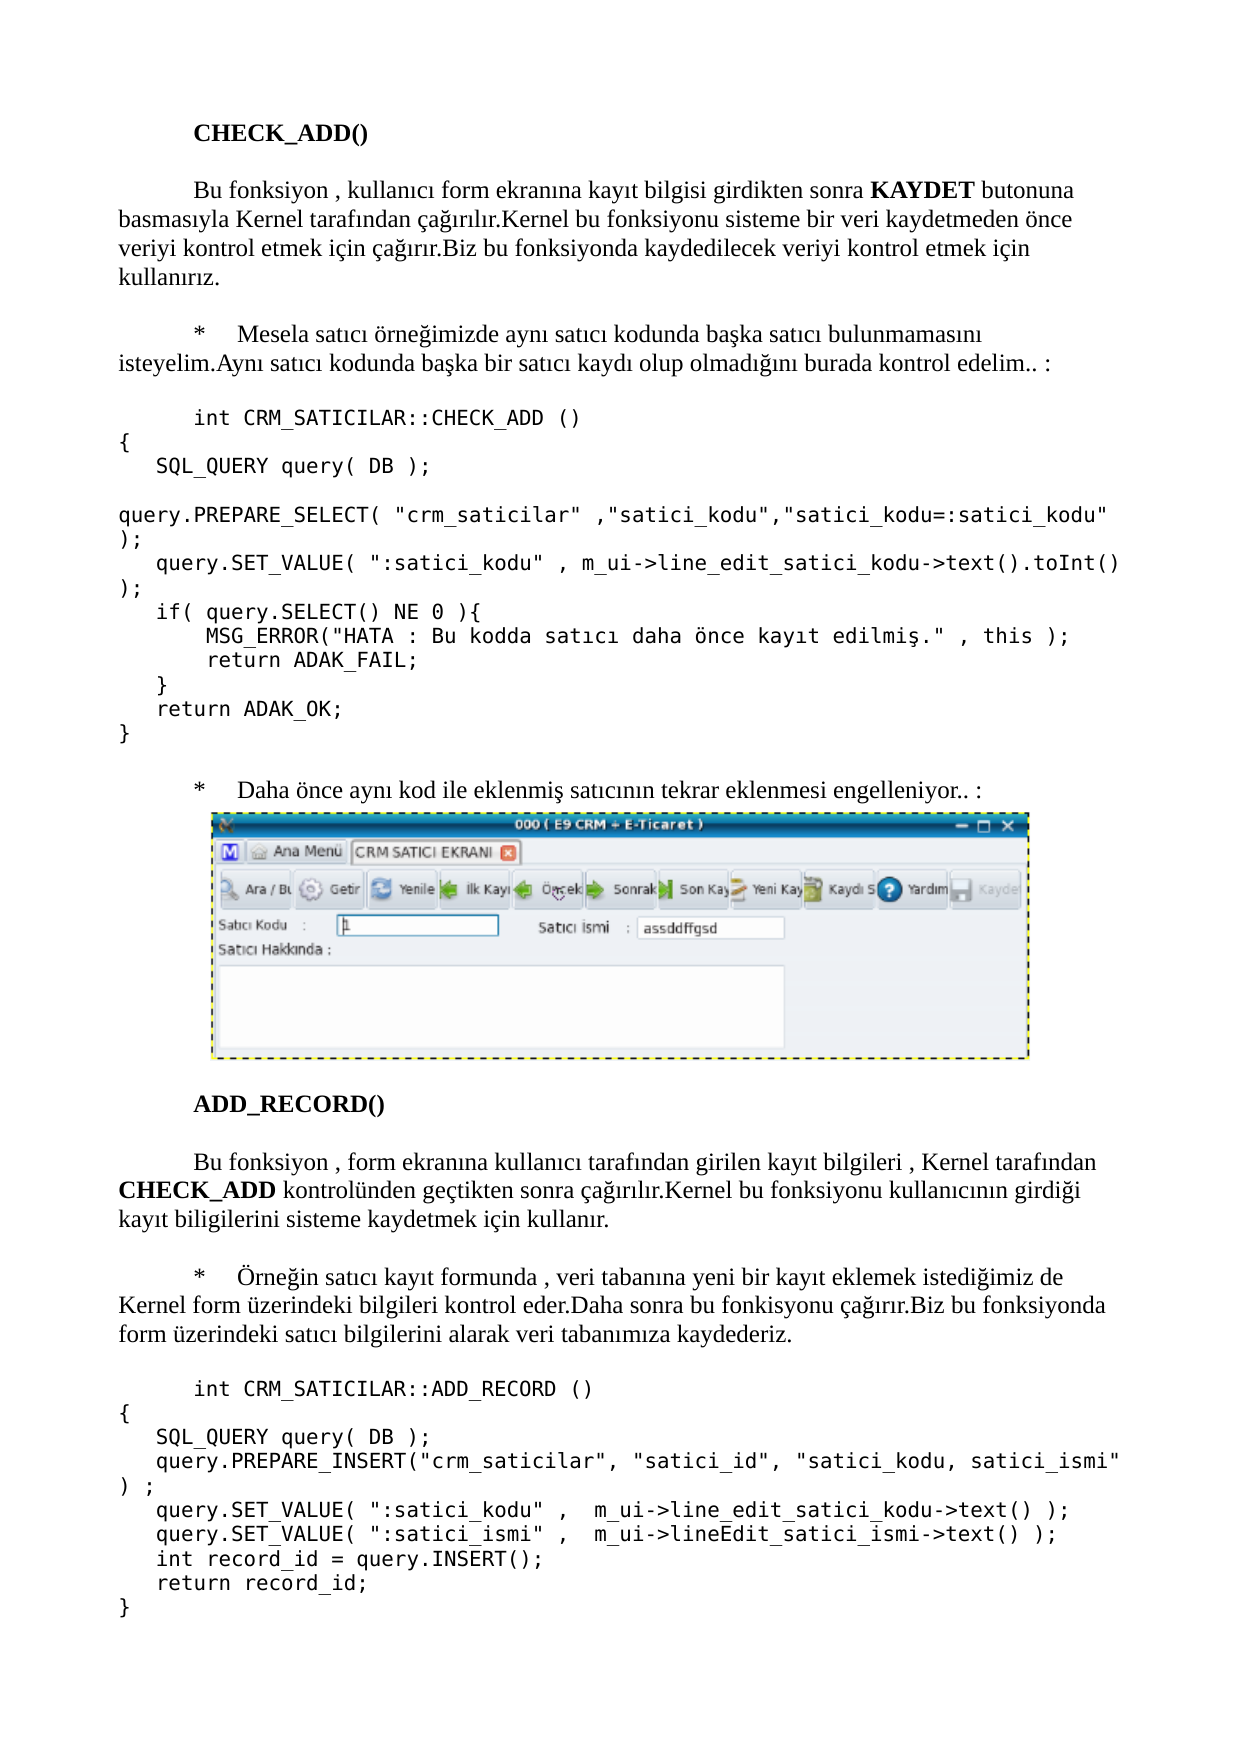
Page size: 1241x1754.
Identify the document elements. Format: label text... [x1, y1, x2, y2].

text query.SET_VALUE( ":satici_kodu" , m_ui->line_edit_satici_kodu->text().toInt() ); [118, 551, 1122, 600]
text * Örneğin satıcı kayıt formunda , veri tabanına yeni bir kayıt eklemek istediğimiz de Kernel form üzerindeki bilgileri kontrol eder.Daha sonra bu fonkisyonu çağırır.Biz bu fonksiyonda form üzerindeki satıcı bilgilerini alarak veri tabanımıza kaydederiz. [118, 1262, 1122, 1348]
text } [118, 673, 1122, 697]
text { [118, 1401, 1122, 1425]
text } [118, 721, 1122, 745]
text int record_id = query.INSERT(); [118, 1547, 1122, 1571]
text query.PREPARE_INSERT("crm_saticilar", "satici_id", "satici_kodu, satici_ismi" ) ; [118, 1449, 1122, 1498]
text return ADAK_OK; [118, 697, 1122, 721]
text int CRM_SATICILAR::CHECK_ADD () [118, 406, 1122, 430]
text query.SET_VALUE( ":satici_kodu" , m_ui->line_edit_satici_kodu->text() ); [118, 1498, 1122, 1522]
text SQL_QUERY query( DB ); [118, 1425, 1122, 1449]
text * Daha önce aynı kod ile eklenmiş satıcının tekrar eklenmesi engelleniyor.. : [118, 775, 1122, 804]
text { [118, 430, 1122, 454]
picture [210, 812, 1031, 1061]
text MSG_ERROR("HATA : Bu kodda satıcı daha önce kayıt edilmiş." , this ); [118, 624, 1122, 648]
text int CRM_SATICILAR::ADD_RECORD () [118, 1377, 1122, 1401]
text SQL_QUERY query( DB ); [118, 454, 1122, 478]
text CHECK_ADD() [118, 118, 1122, 147]
text query.SET_VALUE( ":satici_ismi" , m_ui->lineEdit_satici_ismi->text() ); [118, 1522, 1122, 1547]
text * Mesela satıcı örneğimizde aynı satıcı kodunda başka satıcı bulunmamasını isteyelim.Aynı satıcı kodunda başka bir satıcı kaydı olup olmadığını burada kontrol edelim.. : [118, 319, 1122, 377]
text if( query.SELECT() NE 0 ){ [118, 600, 1122, 624]
text ADD_RECORD() [118, 1089, 1122, 1118]
text Bu fonksiyon , form ekranına kullanıcı tarafından girilen kayıt bilgileri , Kernel tarafından CHECK_ADD kontrolünden geçtikten sonra çağırılır.Kernel bu fonksiyonu kullanıcının girdiği kayıt biligilerini sisteme kaydetmek için kullanır. [118, 1147, 1122, 1233]
text } [118, 1595, 1122, 1619]
text return record_id; [118, 1571, 1122, 1595]
text Bu fonksiyon , kullanıcı form ekranına kayıt bilgisi girdikten sonra KAYDET butonuna basmasıyla Kernel tarafından çağırılır.Kernel bu fonksiyonu sisteme bir veri kaydetmeden önce veriyi kontrol etmek için çağırır.Biz bu fonksiyonda kaydedilecek veriyi kontrol etmek için kullanırız. [118, 176, 1122, 291]
text return ADAK_FAIL; [118, 648, 1122, 673]
text query.PREPARE_SELECT( "crm_saticilar" ,"satici_kodu","satici_kodu=:satici_kodu" ); [118, 478, 1122, 551]
